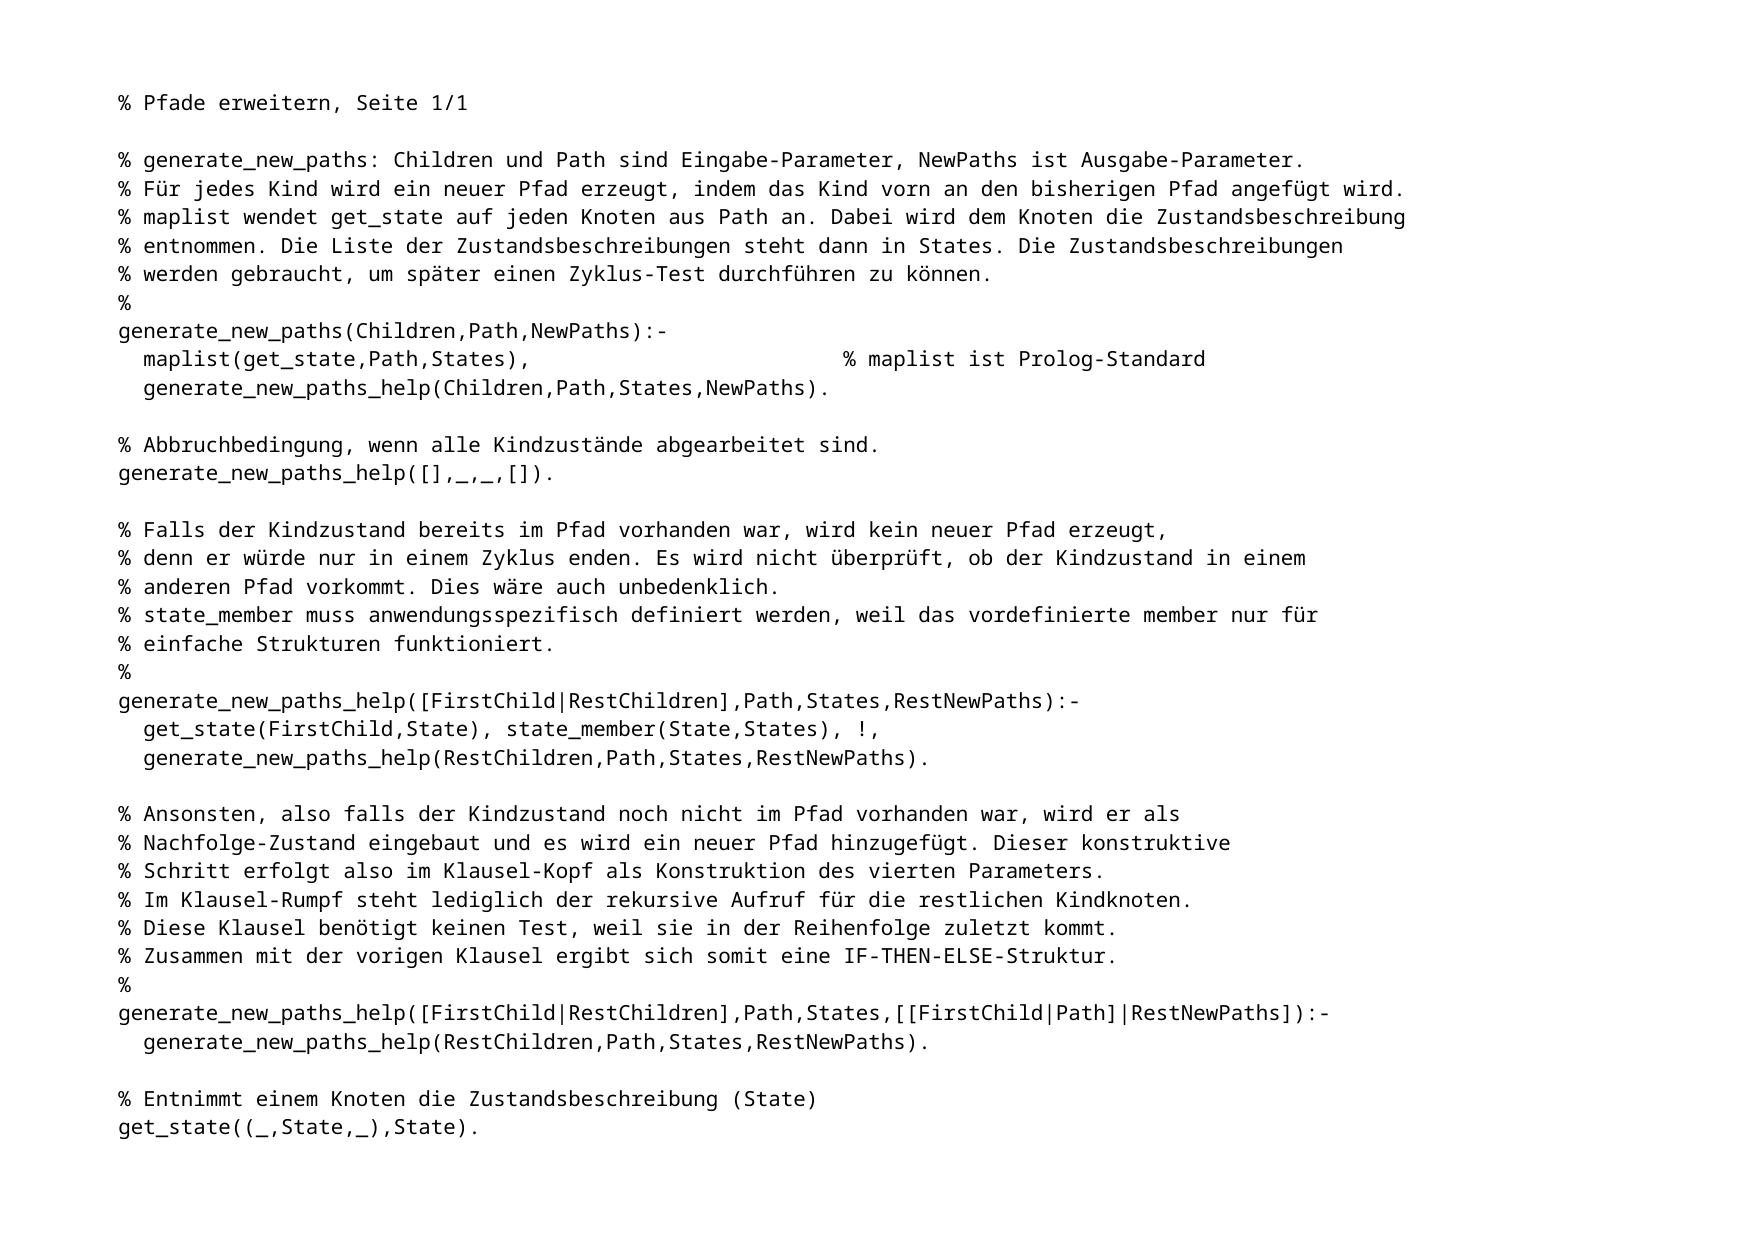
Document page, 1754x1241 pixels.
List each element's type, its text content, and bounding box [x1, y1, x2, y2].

text % [118, 657, 1636, 686]
text % Zusammen mit der vorigen Klausel ergibt sich somit eine IF-THEN-ELSE-Struktur. [118, 942, 1636, 970]
text maplist(get_state,Path,States), % maplist ist Prolog-Standard [118, 344, 1636, 373]
text get_state(FirstChild,State), state_member(State,States), !, [118, 714, 1636, 743]
text % Schritt erfolgt also im Klausel-Kopf als Konstruktion des vierten Parameters. [118, 856, 1636, 885]
text generate_new_paths_help(Children,Path,States,NewPaths). [118, 373, 1636, 401]
text % Im Klausel-Rumpf steht lediglich der rekursive Aufruf für die restlichen Kindknoten. [118, 885, 1636, 913]
text generate_new_paths_help([FirstChild|RestChildren],Path,States,RestNewPaths):- [118, 686, 1636, 714]
text generate_new_paths_help([],_,_,[]). [118, 458, 1636, 487]
text % [118, 288, 1636, 316]
text % entnommen. Die Liste der Zustandsbeschreibungen steht dann in States. Die Zustandsbeschreibungen [118, 231, 1636, 259]
text % werden gebraucht, um später einen Zyklus-Test durchführen zu können. [118, 259, 1636, 288]
text generate_new_paths(Children,Path,NewPaths):- [118, 316, 1636, 344]
text % anderen Pfad vorkommt. Dies wäre auch unbedenklich. [118, 572, 1636, 600]
text generate_new_paths_help(RestChildren,Path,States,RestNewPaths). [118, 743, 1636, 771]
text % denn er würde nur in einem Zyklus enden. Es wird nicht überprüft, ob der Kindzustand in einem [118, 543, 1636, 572]
text get_state((_,State,_),State). [118, 1112, 1636, 1141]
text generate_new_paths_help(RestChildren,Path,States,RestNewPaths). [118, 1027, 1636, 1055]
text % Nachfolge-Zustand eingebaut und es wird ein neuer Pfad hinzugefügt. Dieser konstruktive [118, 828, 1636, 856]
text % generate_new_paths: Children und Path sind Eingabe-Parameter, NewPaths ist Ausgabe-Parameter. [118, 145, 1636, 174]
text % Falls der Kindzustand bereits im Pfad vorhanden war, wird kein neuer Pfad erzeugt, [118, 515, 1636, 543]
text % Abbruchbedingung, wenn alle Kindzustände abgearbeitet sind. [118, 430, 1636, 458]
text % Für jedes Kind wird ein neuer Pfad erzeugt, indem das Kind vorn an den bisherigen Pfad angefügt wird. [118, 174, 1636, 202]
text % Pfade erweitern, Seite 1/1 [118, 88, 1636, 117]
text % maplist wendet get_state auf jeden Knoten aus Path an. Dabei wird dem Knoten die Zustandsbeschreibung [118, 202, 1636, 231]
text % Diese Klausel benötigt keinen Test, weil sie in der Reihenfolge zuletzt kommt. [118, 913, 1636, 942]
text % state_member muss anwendungsspezifisch definiert werden, weil das vordefinierte member nur für [118, 600, 1636, 629]
text % [118, 970, 1636, 998]
text % Ansonsten, also falls der Kindzustand noch nicht im Pfad vorhanden war, wird er als [118, 799, 1636, 828]
text % einfache Strukturen funktioniert. [118, 629, 1636, 657]
text % Entnimmt einem Knoten die Zustandsbeschreibung (State) [118, 1084, 1636, 1112]
text generate_new_paths_help([FirstChild|RestChildren],Path,States,[[FirstChild|Path]|RestNewPaths]):- [118, 998, 1636, 1027]
